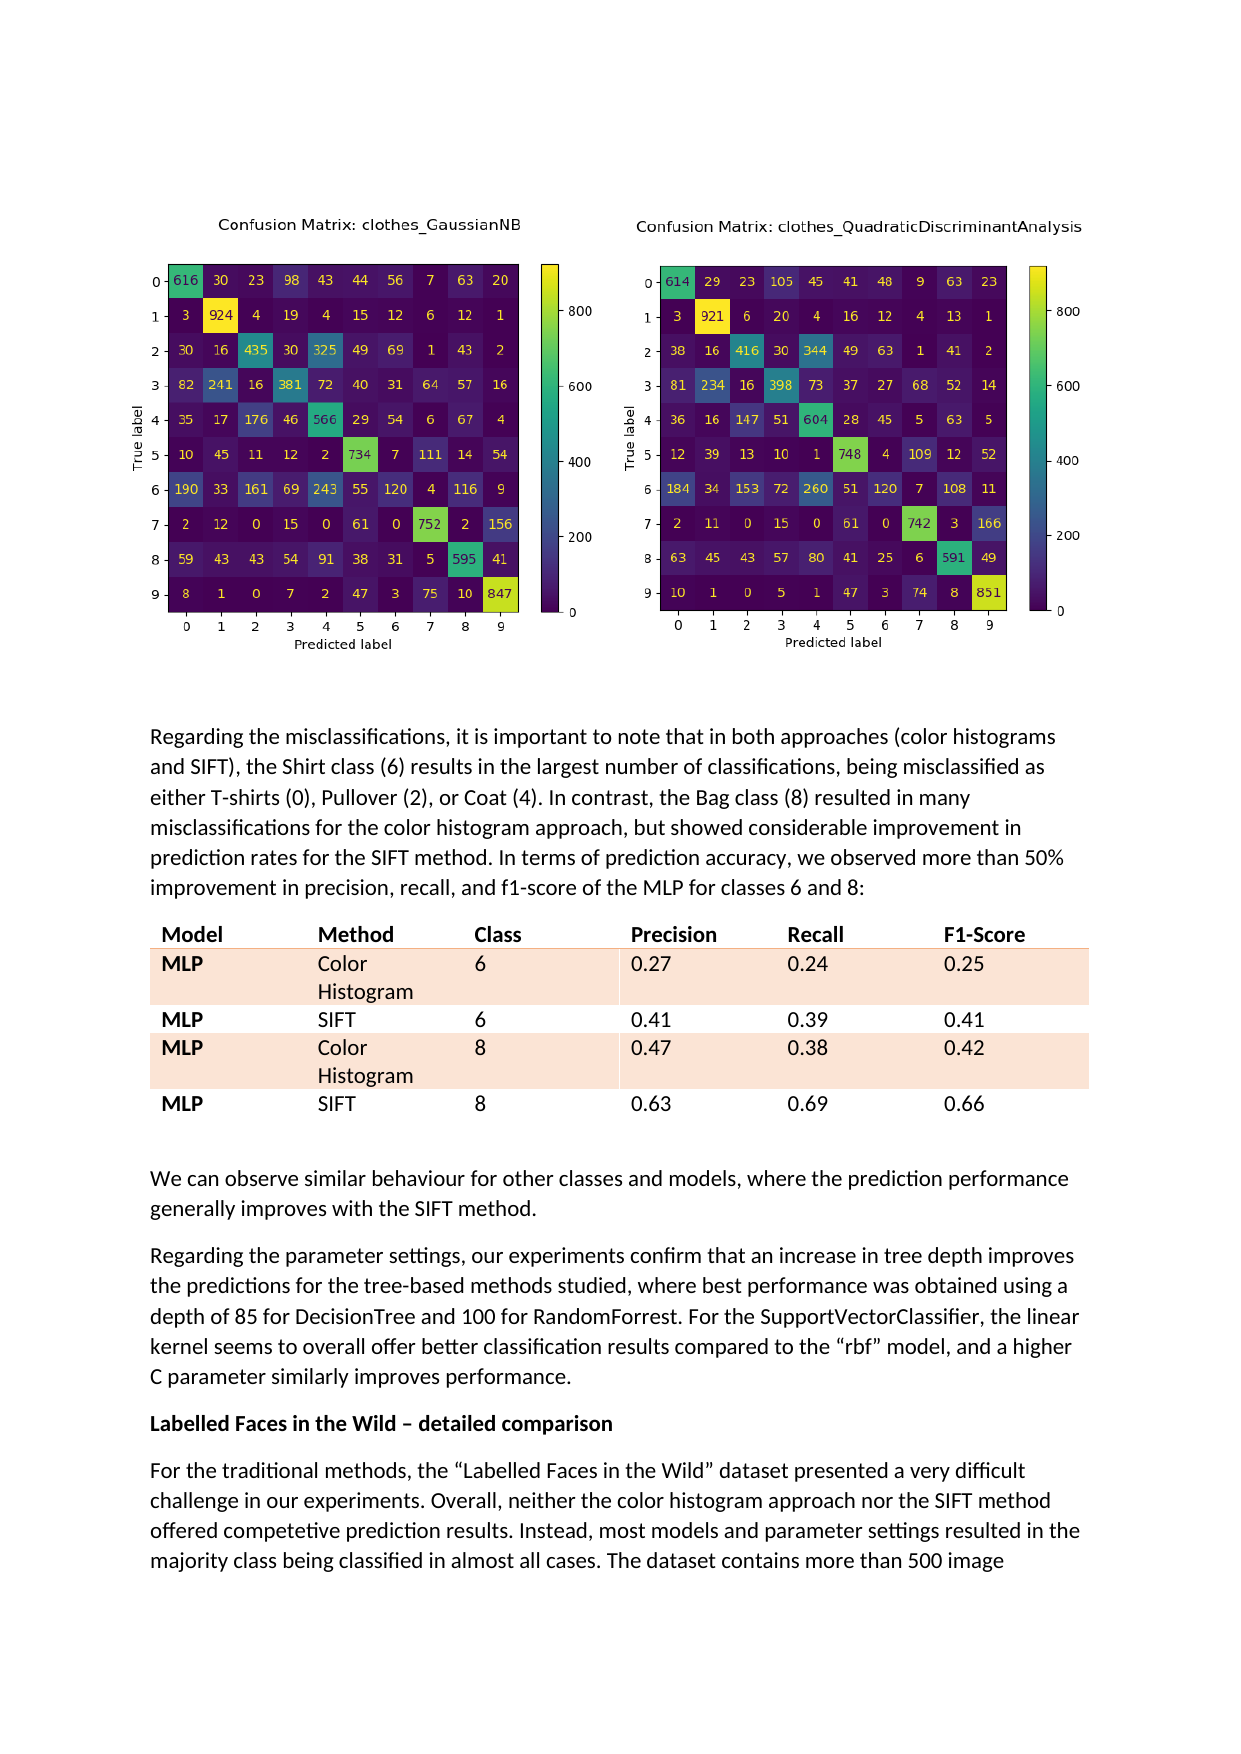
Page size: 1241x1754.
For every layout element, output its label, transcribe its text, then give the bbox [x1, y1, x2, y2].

table_cell 8 [463, 1089, 619, 1117]
table_cell 0.39 [776, 1005, 933, 1033]
table_cell Color Histogram [306, 949, 463, 1005]
text Regarding the misclassifications, it is important to note that in both approaches (color histograms and SIFT), the Shirt class (6) results in the largest number of classifications, being misclassified as either T-shirts (0), Pullover (2), or Coat (4). In contrast, the Bag class (8) resulted in many misclassifications for the color histogram approach, but showed considerable improvement in prediction rates for the SIFT method. In terms of prediction accuracy, we observed more than 50% improvement in precision, recall, and f1-score of the MLP for classes 6 and 8: [150, 722, 1090, 901]
table_cell 0.41 [933, 1005, 1089, 1033]
table_cell 0.25 [933, 949, 1089, 1005]
table_header Recall [776, 920, 933, 948]
table_cell 0.24 [776, 949, 933, 1005]
table_cell 0.47 [620, 1033, 776, 1089]
table_cell 8 [463, 1033, 619, 1089]
picture [121, 209, 604, 661]
table_cell 0.27 [620, 949, 776, 1005]
table_cell MLP [150, 1005, 306, 1033]
text Labelled Faces in the Wild – detailed comparison [150, 1409, 1090, 1437]
table_cell 0.69 [776, 1089, 933, 1117]
table_header Method [306, 920, 463, 948]
table_cell SIFT [306, 1005, 463, 1033]
table_cell 0.63 [620, 1089, 776, 1117]
table_header Precision [620, 920, 776, 948]
table_cell MLP [150, 1033, 306, 1089]
table_cell 6 [463, 949, 619, 1005]
table_cell MLP [150, 1089, 306, 1117]
table_cell 0.38 [776, 1033, 933, 1089]
picture [610, 211, 1095, 659]
table_cell MLP [150, 949, 306, 1005]
table_cell 6 [463, 1005, 619, 1033]
text For the traditional methods, the “Labelled Faces in the Wild” dataset presented a very difficult challenge in our experiments. Overall, neither the color histogram approach nor the SIFT method offered competetive prediction results. Instead, most models and parameter settings resulted in the majority class being classified in almost all cases. The dataset contains more than 500 image [150, 1456, 1090, 1574]
text We can observe similar behaviour for other classes and models, where the prediction performance generally improves with the SIFT method. [150, 1164, 1090, 1222]
table_cell 0.66 [933, 1089, 1089, 1117]
table_cell Color Histogram [306, 1033, 463, 1089]
table_cell SIFT [306, 1089, 463, 1117]
table_cell 0.41 [620, 1005, 776, 1033]
table_header F1-Score [933, 920, 1089, 948]
table_header Class [463, 920, 619, 948]
text Regarding the parameter settings, our experiments confirm that an increase in tree depth improves the predictions for the tree-based methods studied, where best performance was obtained using a depth of 85 for DecisionTree and 100 for RandomForrest. For the SupportVectorClassifier, the linear kernel seems to overall offer better classification results compared to the “rbf” model, and a higher C parameter similarly improves performance. [150, 1241, 1090, 1390]
table_header Model [150, 920, 306, 948]
table_cell 0.42 [933, 1033, 1089, 1089]
